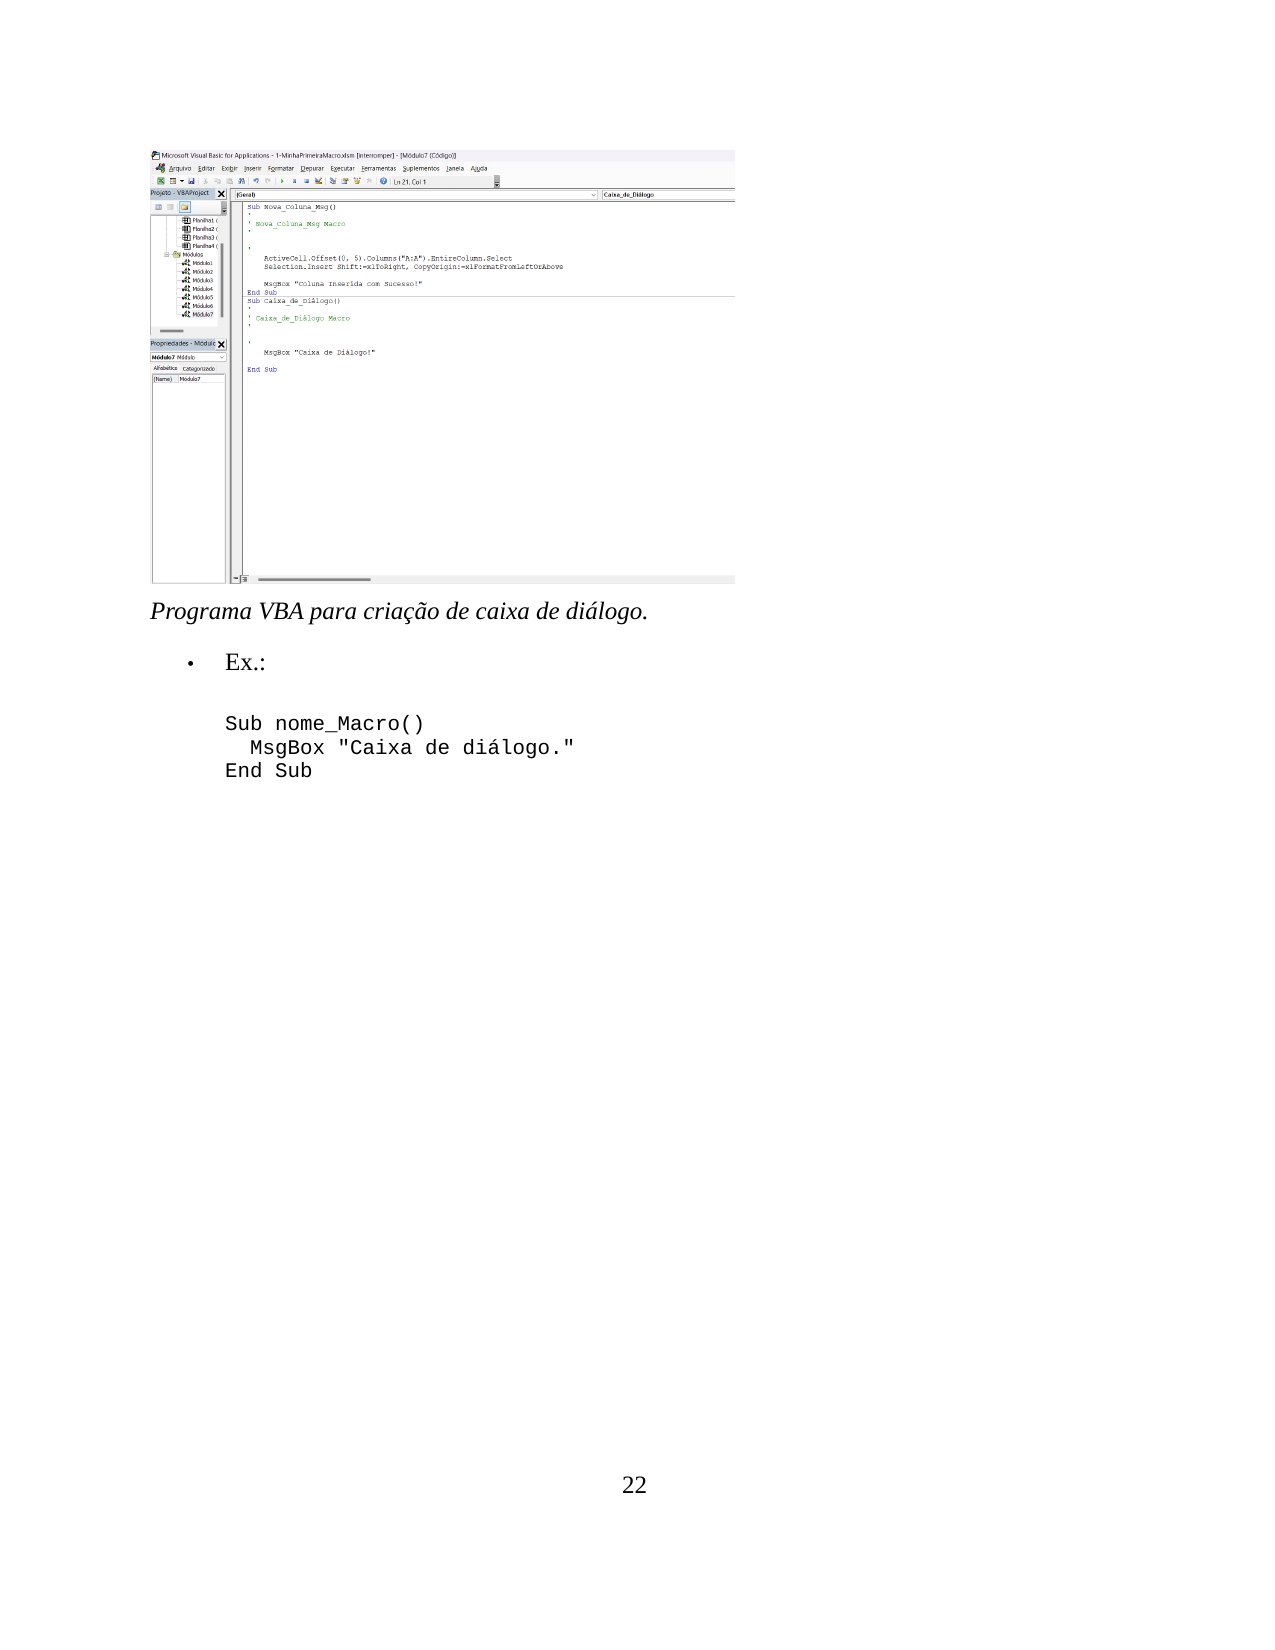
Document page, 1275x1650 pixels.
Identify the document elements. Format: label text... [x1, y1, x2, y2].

list Sub nome_Macro() [187, 713, 1125, 737]
picture [150, 150, 736, 584]
list Ex.: [187, 647, 1125, 704]
list End Sub [187, 760, 1125, 784]
text Programa VBA para criação de caixa de diálogo. [150, 596, 1125, 625]
list MsgBox "Caixa de diálogo." [187, 737, 1125, 760]
